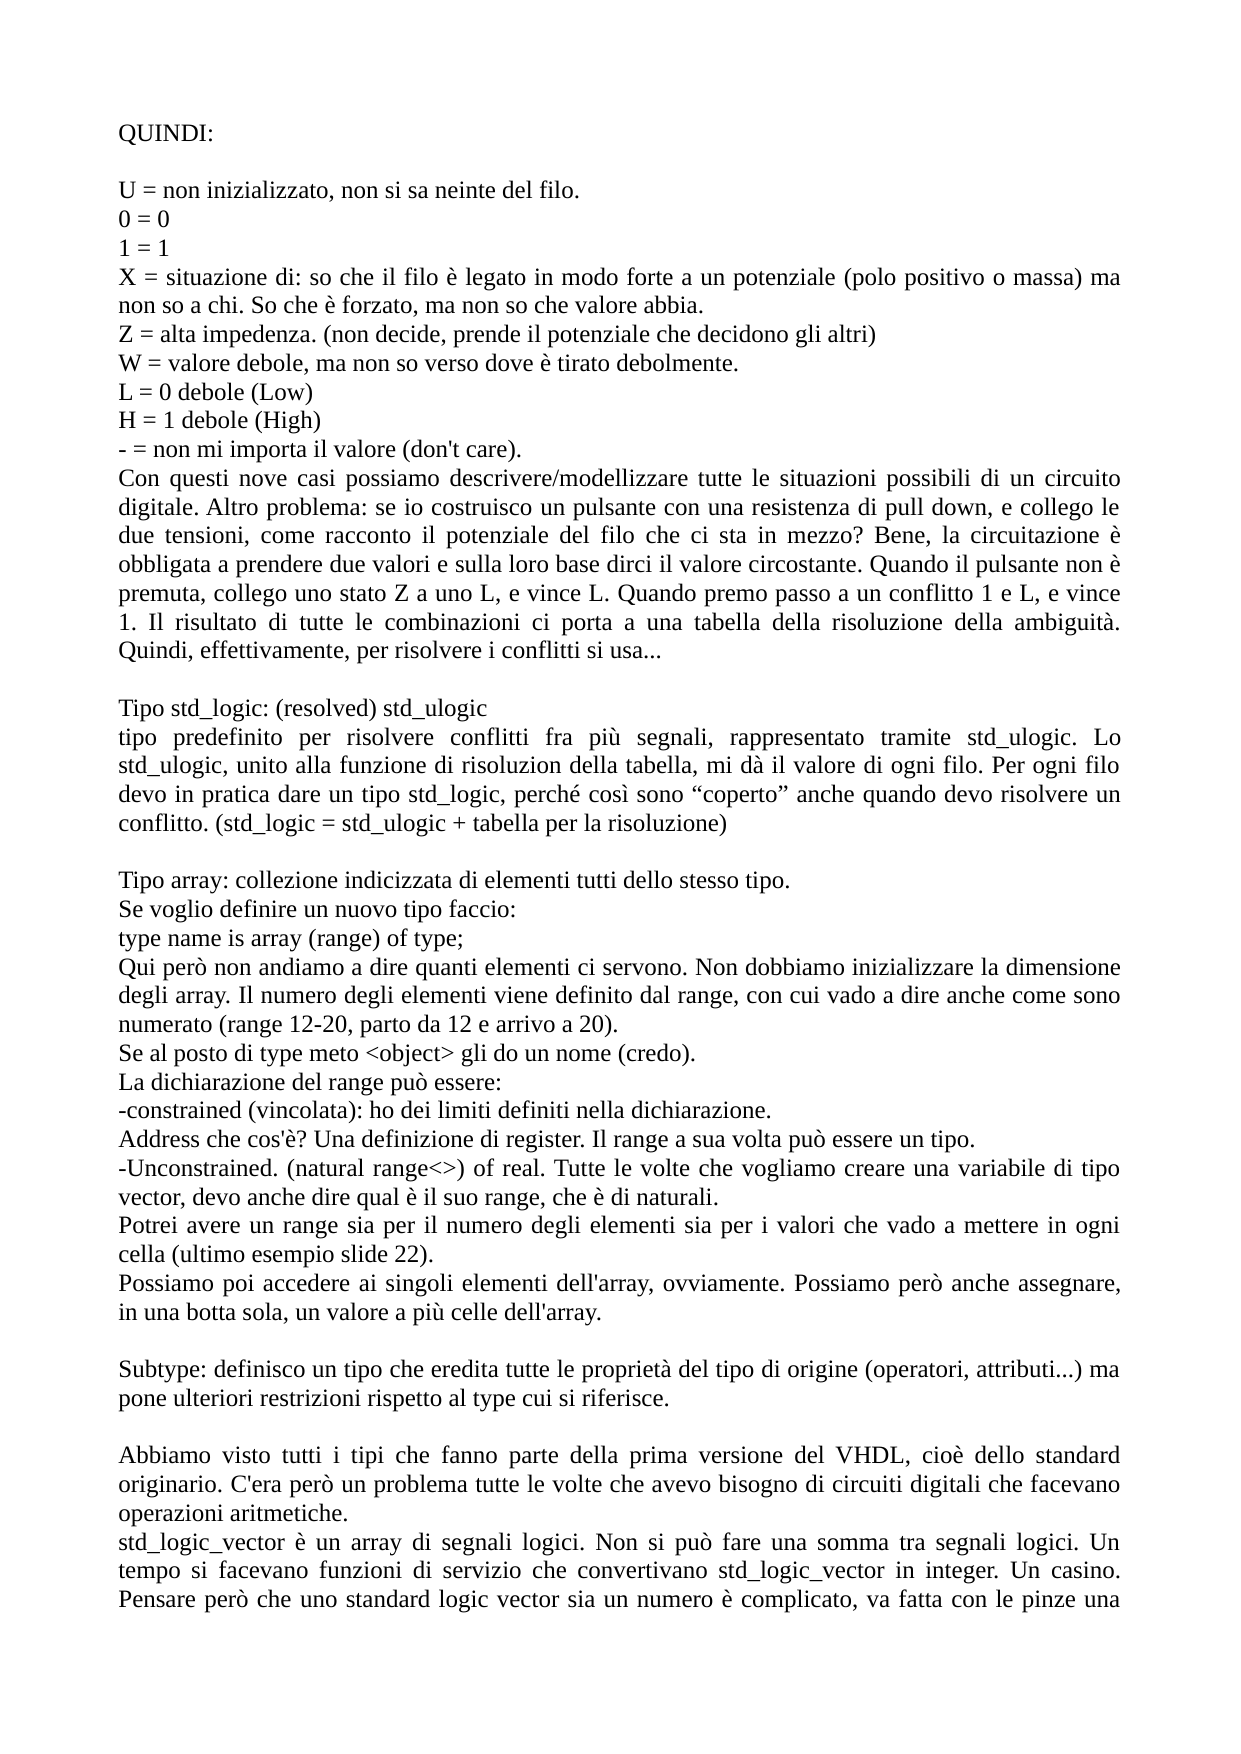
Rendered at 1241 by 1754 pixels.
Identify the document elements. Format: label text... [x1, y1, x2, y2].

text H = 1 debole (High) [118, 406, 1122, 434]
text X = situazione di: so che il filo è legato in modo forte a un potenziale (polo positivo o massa) ma non so a chi. So che è forzato, ma non so che valore abbia. [118, 262, 1122, 319]
text Con questi nove casi possiamo descrivere/modellizzare tutte le situazioni possibili di un circuito digitale. Altro problema: se io costruisco un pulsante con una resistenza di pull down, e collego le due tensioni, come racconto il potenziale del filo che ci sta in mezzo? Bene, la circuitazione è obbligata a prendere due valori e sulla loro base dirci il valore circostante. Quando il pulsante non è premuta, collego uno stato Z a uno L, e vince L. Quando premo passo a un conflitto 1 e L, e vince 1. Il risultato di tutte le combinazioni ci porta a una tabella della risoluzione della ambiguità. Quindi, effettivamente, per risolvere i conflitti si usa... [118, 463, 1122, 664]
text Subtype: definisco un tipo che eredita tutte le proprietà del tipo di origine (operatori, attributi...) ma pone ulteriori restrizioni rispetto al type cui si riferisce. [118, 1354, 1122, 1412]
text U = non inizializzato, non si sa neinte del filo. [118, 176, 1122, 204]
text W = valore debole, ma non so verso dove è tirato debolmente. [118, 348, 1122, 377]
text Se voglio definire un nuovo tipo faccio: [118, 894, 1122, 923]
text Abbiamo visto tutti i tipi che fanno parte della prima versione del VHDL, cioè dello standard originario. C'era però un problema tutte le volte che avevo bisogno di circuiti digitali che facevano operazioni aritmetiche. [118, 1441, 1122, 1527]
text Address che cos'è? Una definizione di register. Il range a sua volta può essere un tipo. [118, 1124, 1122, 1153]
text -Unconstrained. (natural range<>) of real. Tutte le volte che vogliamo creare una variabile di tipo vector, devo anche dire qual è il suo range, che è di naturali. [118, 1153, 1122, 1211]
text Tipo std_logic: (resolved) std_ulogic [118, 693, 1122, 722]
text Qui però non andiamo a dire quanti elementi ci servono. Non dobbiamo inizializzare la dimensione degli array. Il numero degli elementi viene definito dal range, con cui vado a dire anche come sono numerato (range 12-20, parto da 12 e arrivo a 20). [118, 952, 1122, 1038]
text Potrei avere un range sia per il numero degli elementi sia per i valori che vado a mettere in ogni cella (ultimo esempio slide 22). [118, 1211, 1122, 1268]
text L = 0 debole (Low) [118, 377, 1122, 406]
text -constrained (vincolata): ho dei limiti definiti nella dichiarazione. [118, 1096, 1122, 1124]
text QUINDI: [118, 118, 1122, 147]
text Z = alta impedenza. (non decide, prende il potenziale che decidono gli altri) [118, 319, 1122, 348]
text std_logic_vector è un array di segnali logici. Non si può fare una somma tra segnali logici. Un tempo si facevano funzioni di servizio che convertivano std_logic_vector in integer. Un casino. Pensare però che uno standard logic vector sia un numero è complicato, va fatta con le pinze una [118, 1527, 1122, 1613]
text type name is array (range) of type; [118, 923, 1122, 952]
text tipo predefinito per risolvere conflitti fra più segnali, rappresentato tramite std_ulogic. Lo std_ulogic, unito alla funzione di risoluzion della tabella, mi dà il valore di ogni filo. Per ogni filo devo in pratica dare un tipo std_logic, perché così sono “coperto” anche quando devo risolvere un conflitto. (std_logic = std_ulogic + tabella per la risoluzione) [118, 722, 1122, 837]
text Tipo array: collezione indicizzata di elementi tutti dello stesso tipo. [118, 866, 1122, 894]
text 1 = 1 [118, 233, 1122, 262]
text 0 = 0 [118, 204, 1122, 233]
text Possiamo poi accedere ai singoli elementi dell'array, ovviamente. Possiamo però anche assegnare, in una botta sola, un valore a più celle dell'array. [118, 1268, 1122, 1326]
text - = non mi importa il valore (don't care). [118, 434, 1122, 463]
text La dichiarazione del range può essere: [118, 1067, 1122, 1096]
text Se al posto di type meto <object> gli do un nome (credo). [118, 1038, 1122, 1067]
